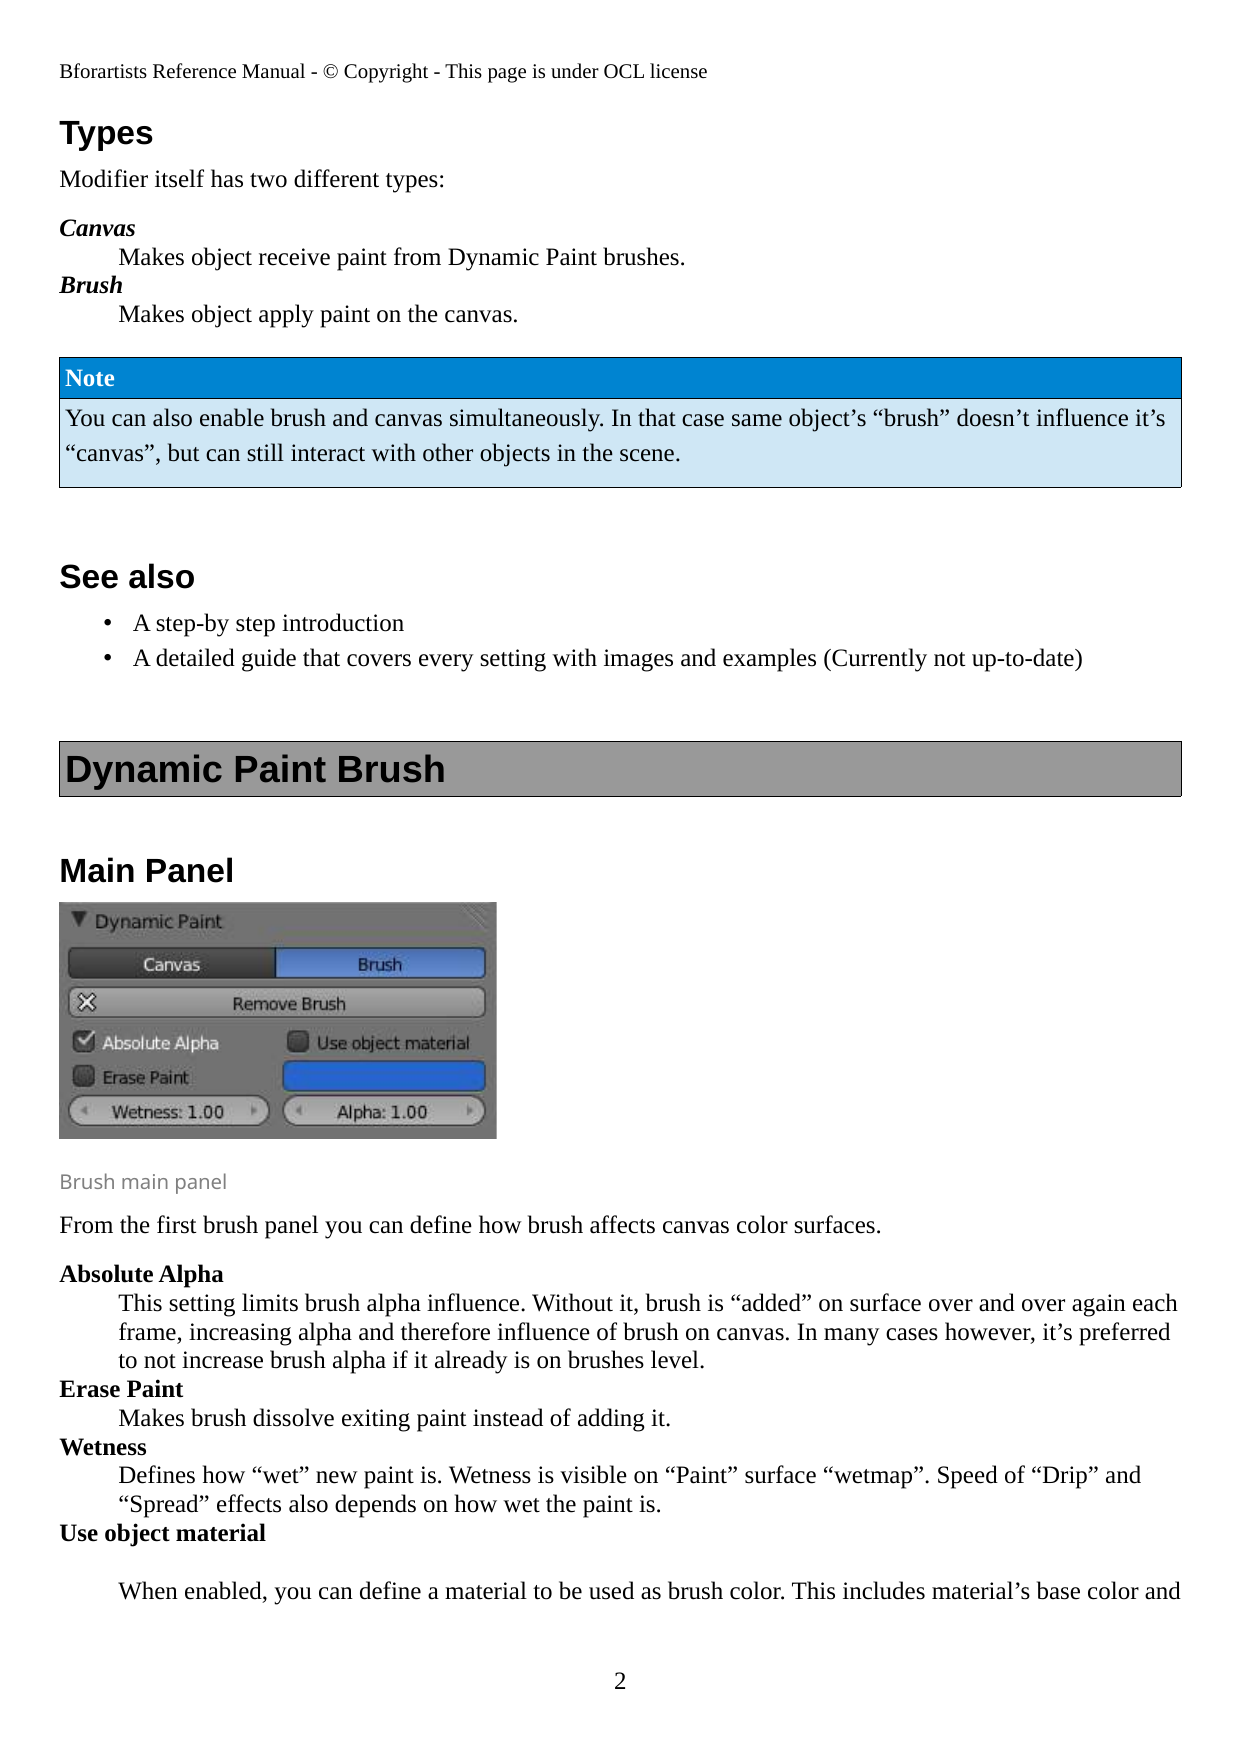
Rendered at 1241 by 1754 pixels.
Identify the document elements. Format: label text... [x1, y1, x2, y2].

list A detailed guide that covers every setting with images and examples (Currently not up-to-date) [103, 643, 1181, 671]
subtitle Wetness [59, 1432, 1181, 1461]
text Brush main panel [59, 1164, 1181, 1196]
table_cell You can also enable brush and canvas simultaneously. In that case same object’s “brush” doesn’t influence it’s “canvas”, but can still interact with other objects in the scene. [60, 399, 1181, 487]
table_header Note [60, 358, 1181, 398]
text Modifier itself has two different types: [59, 164, 1181, 192]
list A step-by step introduction [103, 608, 1181, 637]
subtitle Canvas [59, 213, 1181, 242]
subtitle Use object material [59, 1518, 1181, 1547]
list Makes brush dissolve exiting paint instead of adding it. [118, 1403, 1181, 1432]
text When enabled, you can define a material to be used as brush color. This includes material’s base color and [118, 1576, 1181, 1605]
list Defines how “wet” new paint is. Wetness is visible on “Paint” surface “wetmap”. Speed of “Drip” and “Spread” effects also depends on how wet the paint is. [118, 1461, 1181, 1518]
subtitle Brush [59, 270, 1181, 299]
text From the first brush panel you can define how brush affects canvas color surfaces. [59, 1210, 1181, 1239]
subtitle Types [59, 113, 1181, 151]
subtitle Main Panel [59, 851, 1181, 890]
list This setting limits brush alpha influence. Without it, brush is “added” on surface over and over again each frame, increasing alpha and therefore influence of brush on canvas. In many cases however, it’s preferred to not increase brush alpha if it already is on brushes level. [118, 1288, 1181, 1374]
list Makes object apply paint on the canvas. [118, 299, 1181, 328]
table_header Dynamic Paint Brush [60, 742, 1181, 796]
subtitle Erase Paint [59, 1374, 1181, 1403]
list Makes object receive paint from Dynamic Paint brushes. [118, 242, 1181, 270]
subtitle See also [59, 557, 1181, 596]
subtitle Absolute Alpha [59, 1259, 1181, 1288]
picture [59, 902, 497, 1139]
